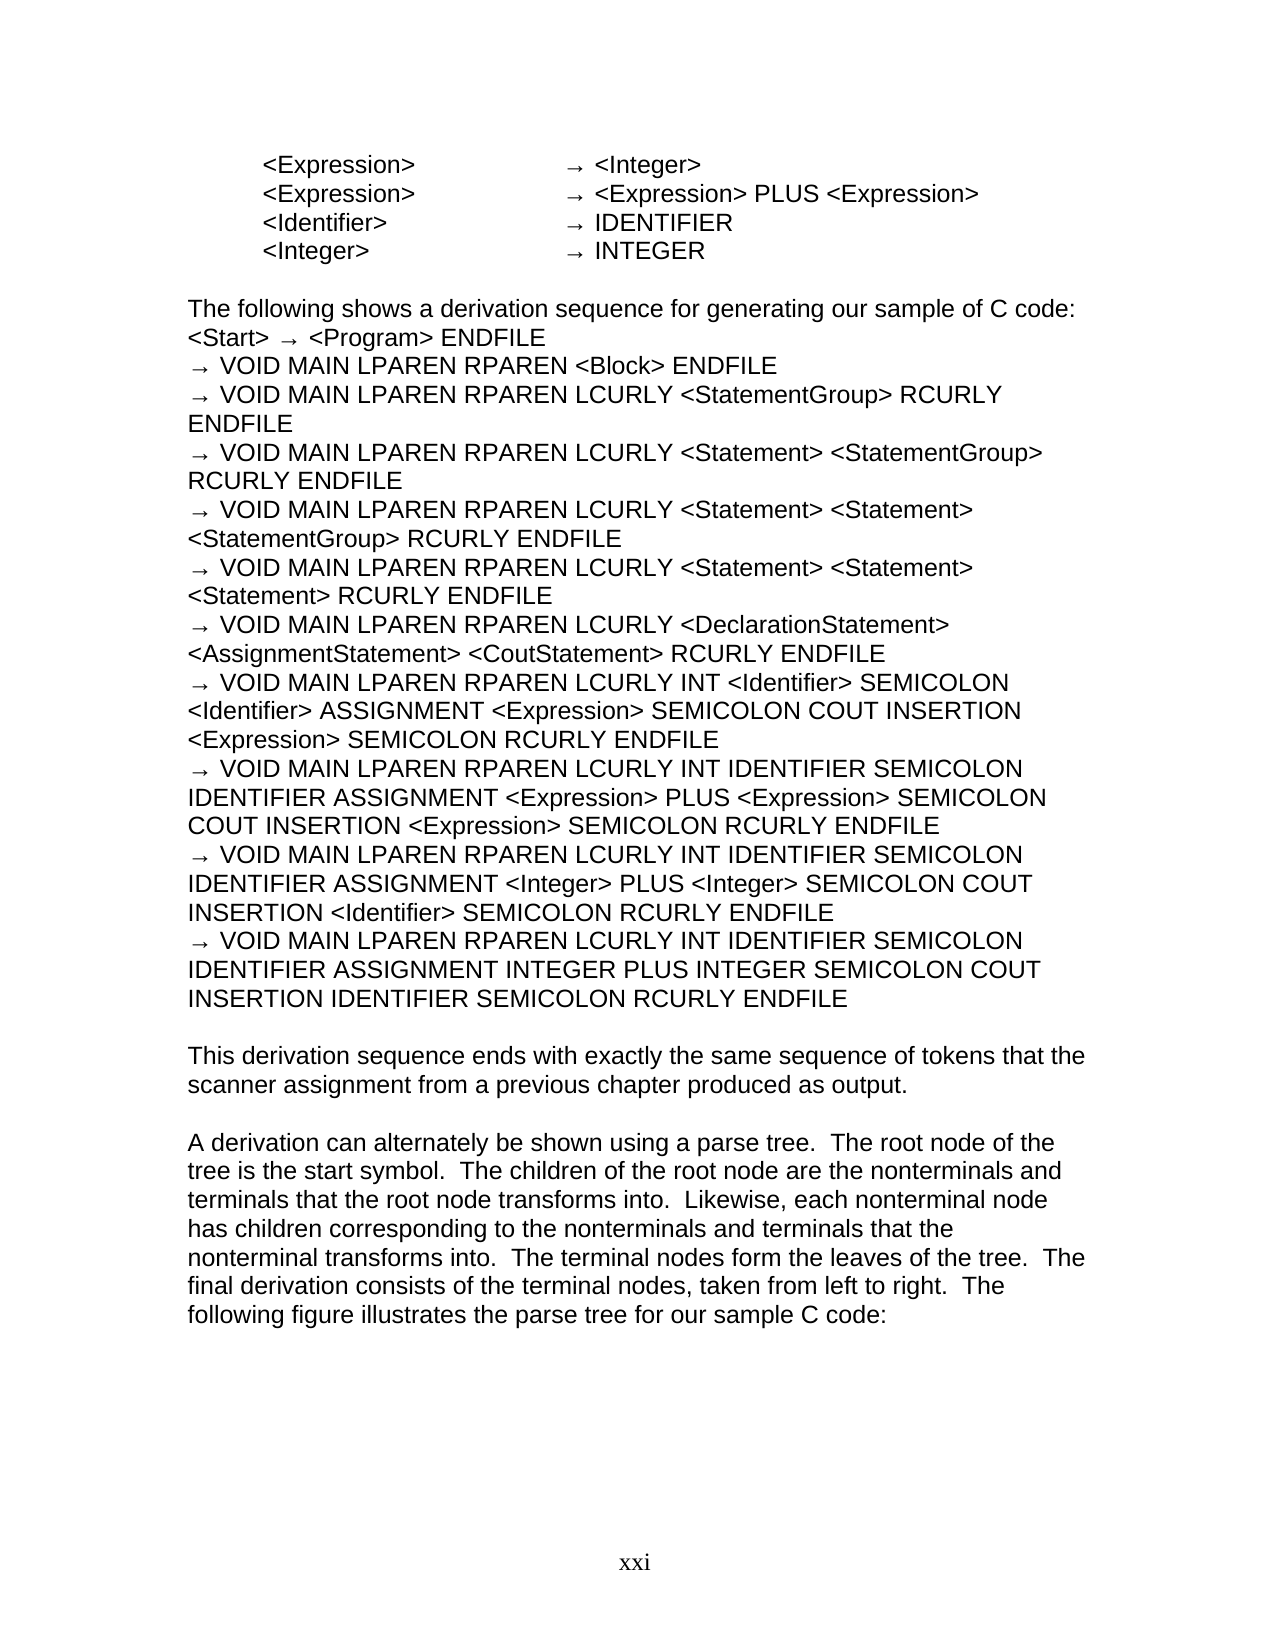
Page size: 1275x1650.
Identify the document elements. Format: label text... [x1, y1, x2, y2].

text <Identifier> → IDENTIFIER [187, 207, 1087, 236]
text <Expression> → <Integer> [187, 150, 1087, 179]
text → VOID MAIN LPAREN RPAREN LCURLY <Statement> <Statement> <Statement> RCURLY ENDFILE [187, 552, 1087, 610]
text → VOID MAIN LPAREN RPAREN LCURLY INT IDENTIFIER SEMICOLON IDENTIFIER ASSIGNMENT <Integer> PLUS <Integer> SEMICOLON COUT INSERTION <Identifier> SEMICOLON RCURLY ENDFILE [187, 840, 1087, 926]
text The following shows a derivation sequence for generating our sample of C code: [187, 294, 1087, 322]
text <Start> → <Program> ENDFILE [187, 322, 1087, 351]
text → VOID MAIN LPAREN RPAREN LCURLY INT IDENTIFIER SEMICOLON IDENTIFIER ASSIGNMENT <Expression> PLUS <Expression> SEMICOLON COUT INSERTION <Expression> SEMICOLON RCURLY ENDFILE [187, 754, 1087, 840]
text → VOID MAIN LPAREN RPAREN <Block> ENDFILE [187, 351, 1087, 380]
text → VOID MAIN LPAREN RPAREN LCURLY <StatementGroup> RCURLY ENDFILE [187, 380, 1087, 437]
text → VOID MAIN LPAREN RPAREN LCURLY INT <Identifier> SEMICOLON <Identifier> ASSIGNMENT <Expression> SEMICOLON COUT INSERTION <Expression> SEMICOLON RCURLY ENDFILE [187, 667, 1087, 754]
text → VOID MAIN LPAREN RPAREN LCURLY <Statement> <StatementGroup> RCURLY ENDFILE [187, 437, 1087, 495]
text This derivation sequence ends with exactly the same sequence of tokens that the scanner assignment from a previous chapter produced as output. [187, 1041, 1087, 1099]
text → VOID MAIN LPAREN RPAREN LCURLY <Statement> <Statement> <StatementGroup> RCURLY ENDFILE [187, 495, 1087, 552]
text <Expression> → <Expression> PLUS <Expression> [187, 179, 1087, 207]
text <Integer> → INTEGER [187, 236, 1087, 265]
text → VOID MAIN LPAREN RPAREN LCURLY INT IDENTIFIER SEMICOLON IDENTIFIER ASSIGNMENT INTEGER PLUS INTEGER SEMICOLON COUT INSERTION IDENTIFIER SEMICOLON RCURLY ENDFILE [187, 926, 1087, 1012]
text A derivation can alternately be shown using a parse tree. The root node of the tree is the start symbol. The children of the root node are the nonterminals and terminals that the root node transforms into. Likewise, each nonterminal node has children corresponding to the nonterminals and terminals that the nonterminal transforms into. The terminal nodes form the leaves of the tree. The final derivation consists of the terminal nodes, taken from left to right. The following figure illustrates the parse tree for our sample C code: [187, 1127, 1087, 1329]
text → VOID MAIN LPAREN RPAREN LCURLY <DeclarationStatement> <AssignmentStatement> <CoutStatement> RCURLY ENDFILE [187, 610, 1087, 667]
